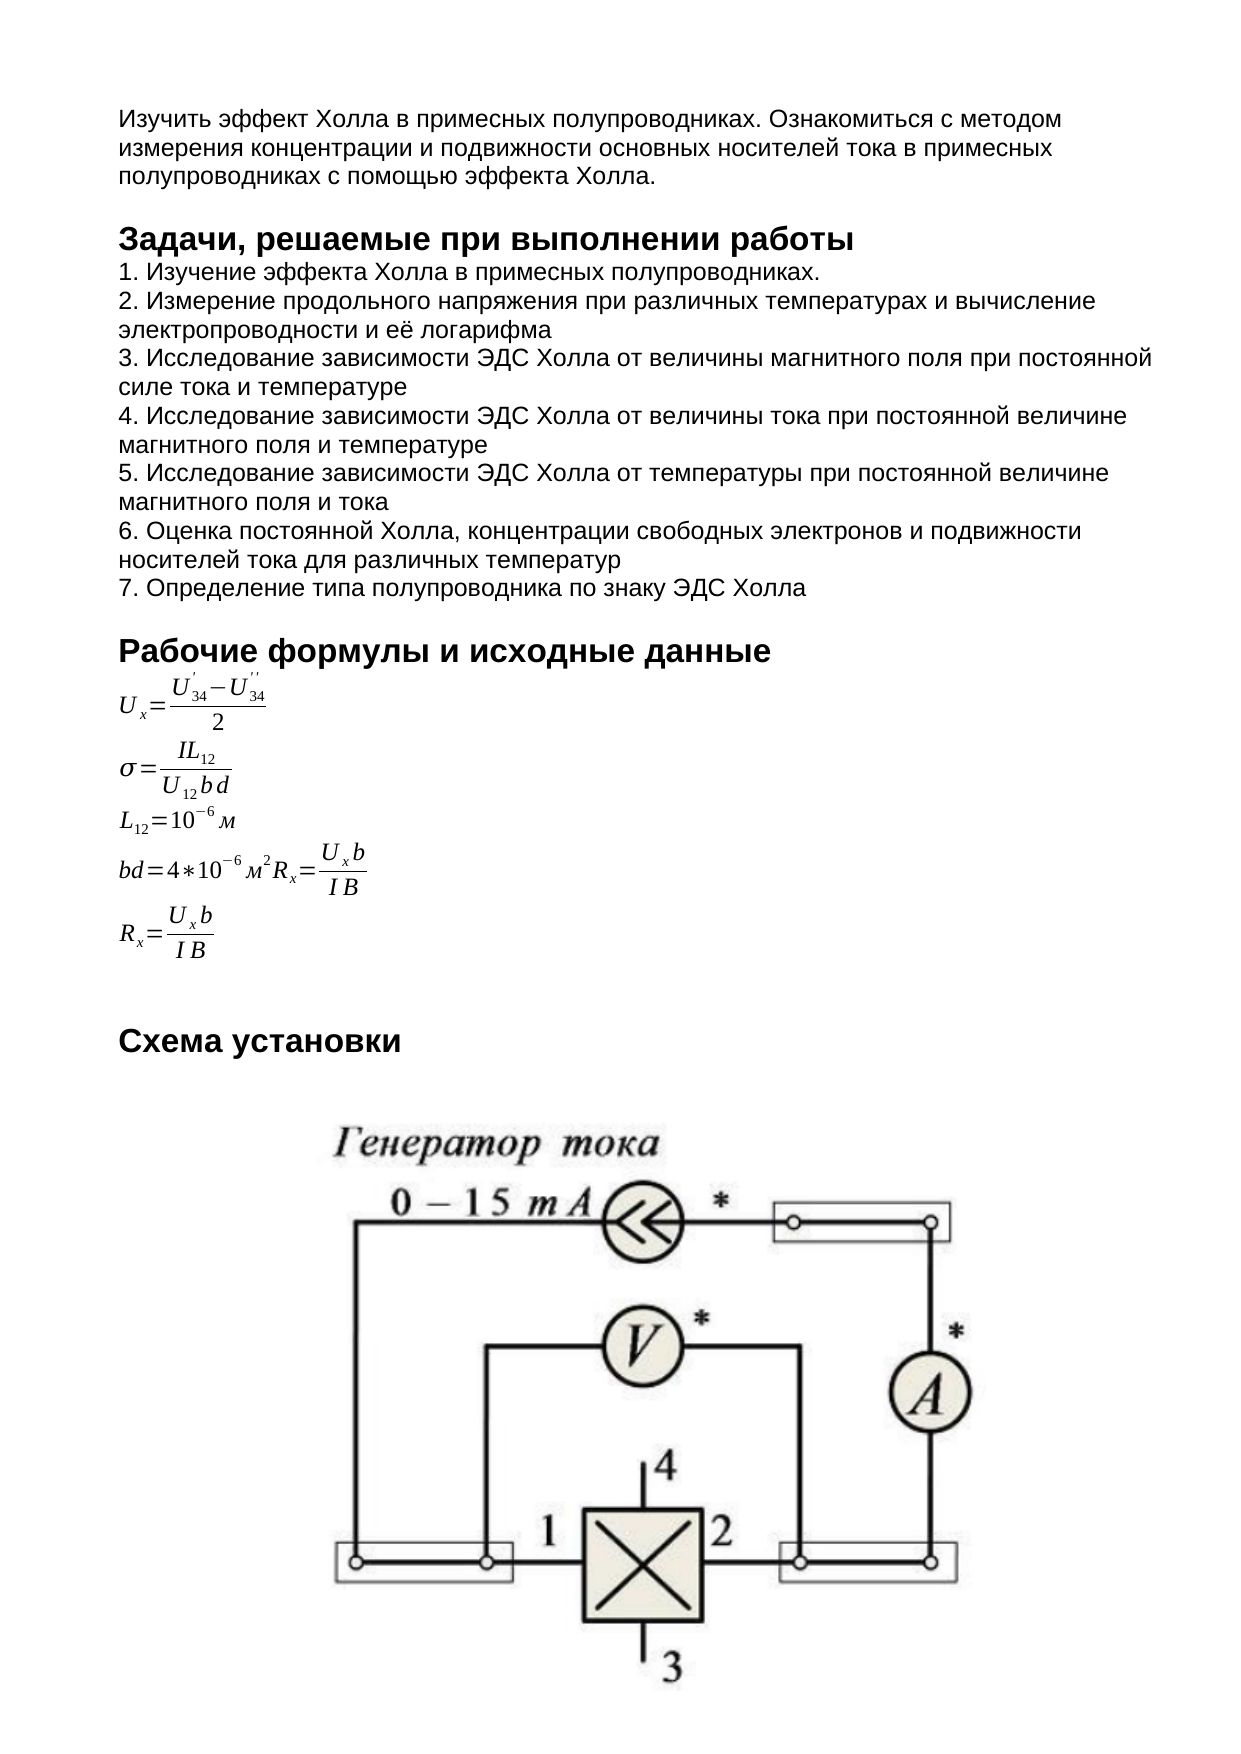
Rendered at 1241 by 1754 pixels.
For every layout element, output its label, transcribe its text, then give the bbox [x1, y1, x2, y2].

text Схема установки [118, 1021, 1181, 1060]
text 7. Определение типа полупроводника по знаку ЭДС Холла [118, 573, 1181, 602]
text 5. Исследование зависимости ЭДС Холла от температуры при постоянной величине магнитного поля и тока [118, 458, 1181, 516]
text 6. Оценка постоянной Холла, концентрации свободных электронов и подвижности носителей тока для различных температур [118, 516, 1181, 573]
text Задачи, решаемые при выполнении работы [118, 219, 1181, 257]
text 2. Измерение продольного напряжения при различных температурах и вычисление электропроводности и её логарифма [118, 286, 1181, 343]
picture [248, 1059, 1051, 1702]
text 4. Исследование зависимости ЭДС Холла от величины тока при постоянной величине магнитного поля и температуре [118, 401, 1181, 458]
text Рабочие формулы и исходные данные [118, 631, 1181, 669]
text 1. Изучение эффекта Холла в примесных полупроводниках. [118, 257, 1181, 286]
text Изучить эффект Холла в примесных полупроводниках. Ознакомиться с методом измерения концентрации и подвижности основных носителей тока в примесных полупроводниках с помощью эффекта Холла. [118, 104, 1181, 190]
text 3. Исследование зависимости ЭДС Холла от величины магнитного поля при постоянной силе тока и температуре [118, 343, 1181, 401]
